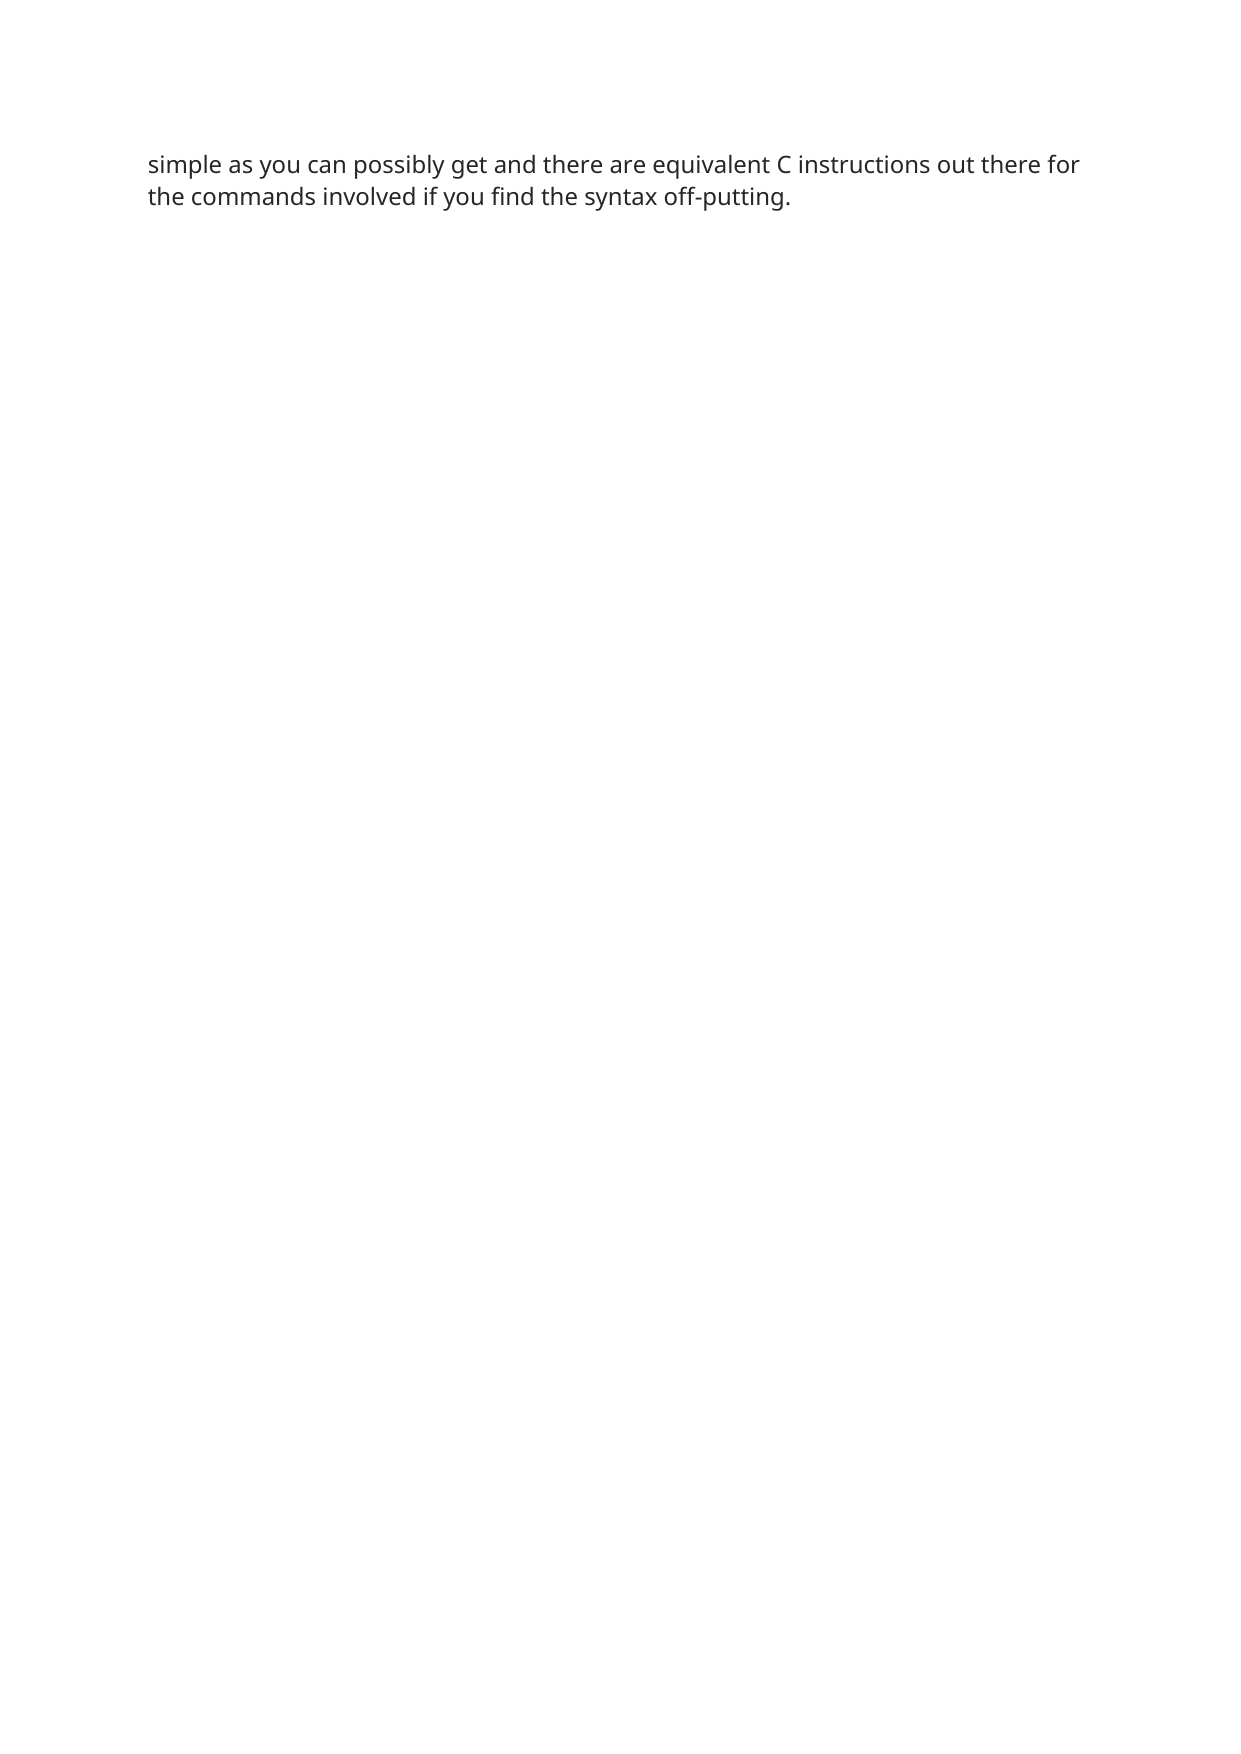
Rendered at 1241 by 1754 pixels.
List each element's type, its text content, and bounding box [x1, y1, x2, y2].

text simple as you can possibly get and there are equivalent C instructions out there for the commands involved if you find the syntax off-putting. [148, 148, 1093, 213]
